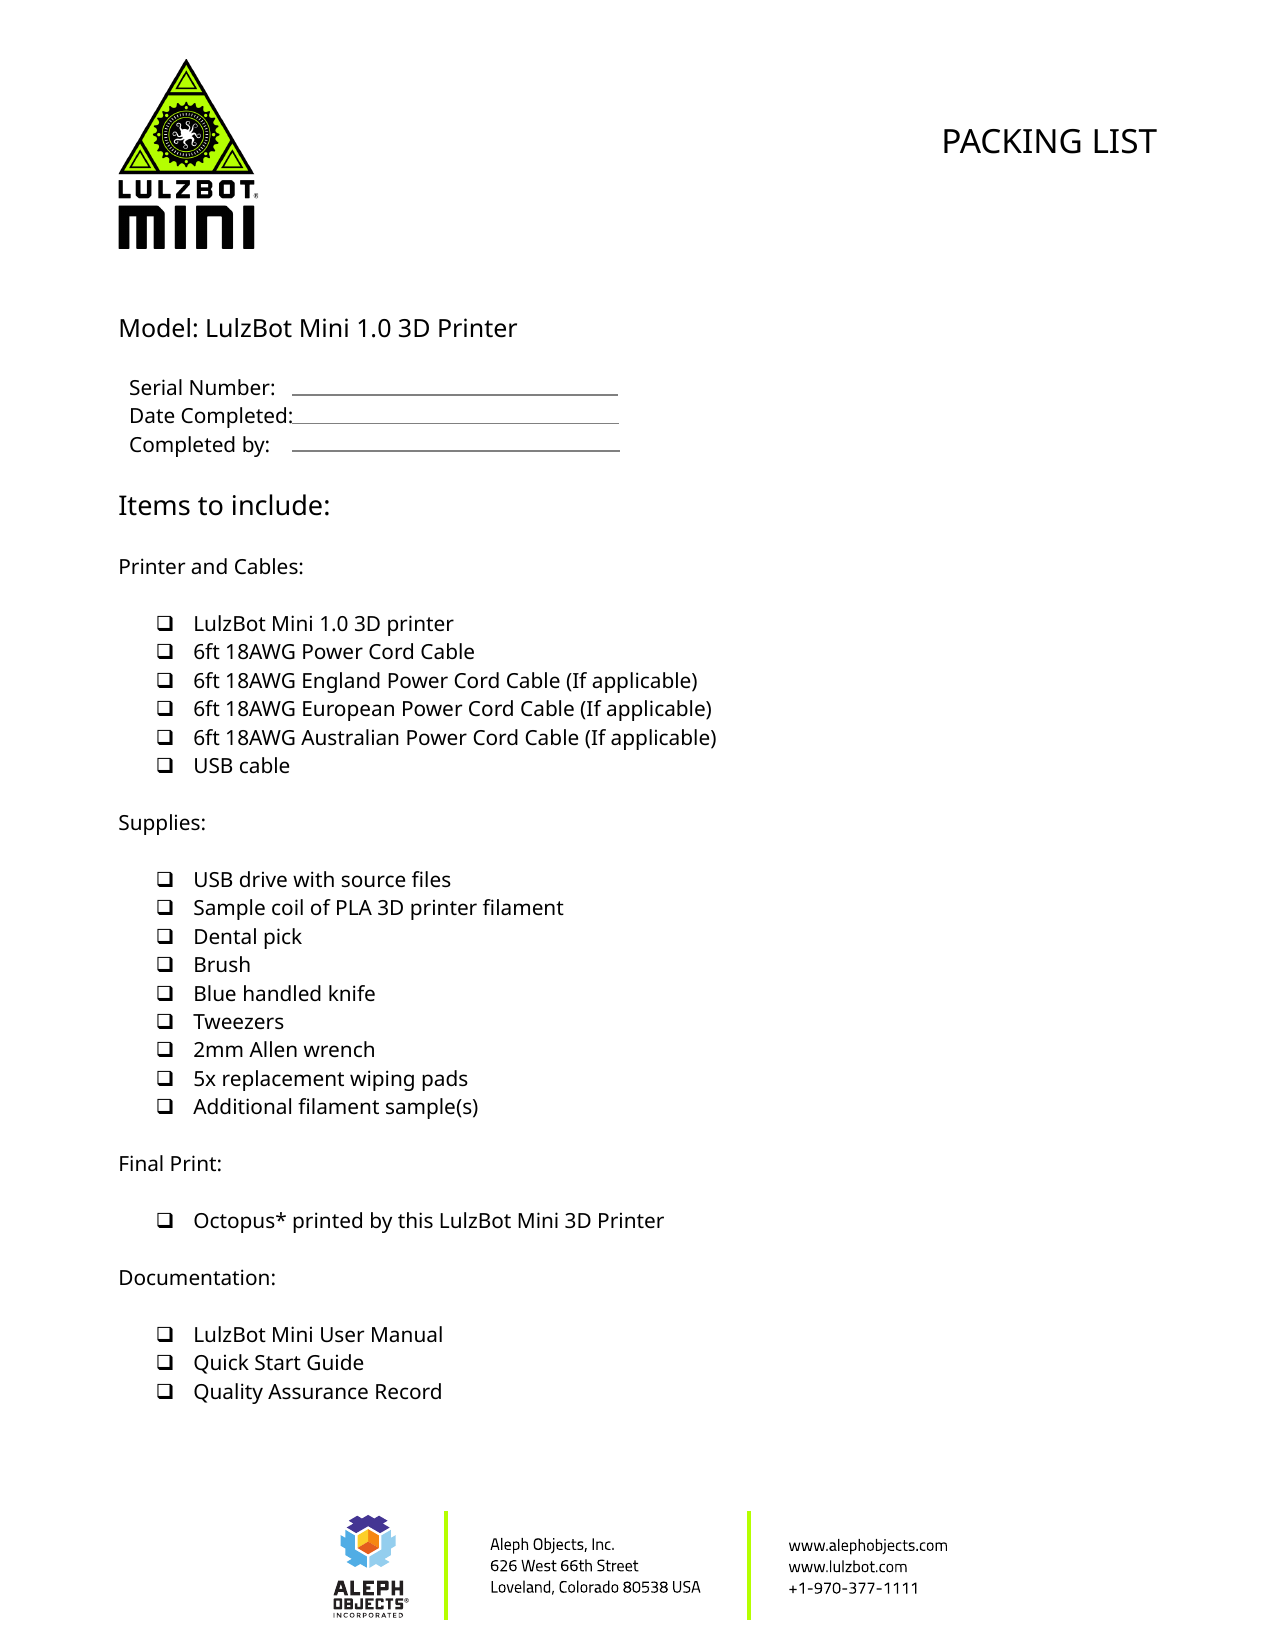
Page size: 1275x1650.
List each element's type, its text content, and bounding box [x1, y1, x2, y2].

text Serial Number: [118, 373, 1157, 402]
list 6ft 18AWG England Power Cord Cable (If applicable) [156, 666, 1157, 694]
text Documentation: [118, 1263, 1176, 1292]
list 5x replacement wiping pads [156, 1064, 1157, 1092]
list Blue handled knife [156, 979, 1157, 1007]
text Items to include: [118, 487, 1157, 524]
list Sample coil of PLA 3D printer filament [156, 893, 1157, 922]
list Additional filament sample(s) [156, 1092, 1157, 1121]
list Quick Start Guide [156, 1348, 1157, 1377]
text Completed by: [118, 430, 1157, 458]
list Quality Assurance Record [156, 1377, 1157, 1405]
list Dental pick [156, 922, 1157, 950]
list 6ft 18AWG Australian Power Cord Cable (If applicable) [156, 723, 1157, 751]
list 2mm Allen wrench [156, 1036, 1157, 1064]
text Printer and Cables: [118, 552, 1157, 581]
list 6ft 18AWG European Power Cord Cable (If applicable) [156, 694, 1157, 723]
picture [118, 59, 259, 249]
text Supplies: [118, 808, 1176, 837]
list USB cable [156, 751, 1157, 780]
list 6ft 18AWG Power Cord Cable [156, 637, 1157, 666]
text Date Completed: [118, 402, 1157, 430]
text Model: LulzBot Mini 1.0 3D Printer [118, 311, 1157, 345]
list Brush [156, 950, 1157, 979]
list LulzBot Mini User Manual [156, 1320, 1157, 1348]
list Octopus* printed by this LulzBot Mini 3D Printer [156, 1206, 1157, 1235]
text Final Print: [118, 1149, 1157, 1178]
list USB drive with source files [156, 865, 1157, 893]
list Tweezers [156, 1007, 1157, 1036]
list LulzBot Mini 1.0 3D printer [156, 609, 1176, 637]
